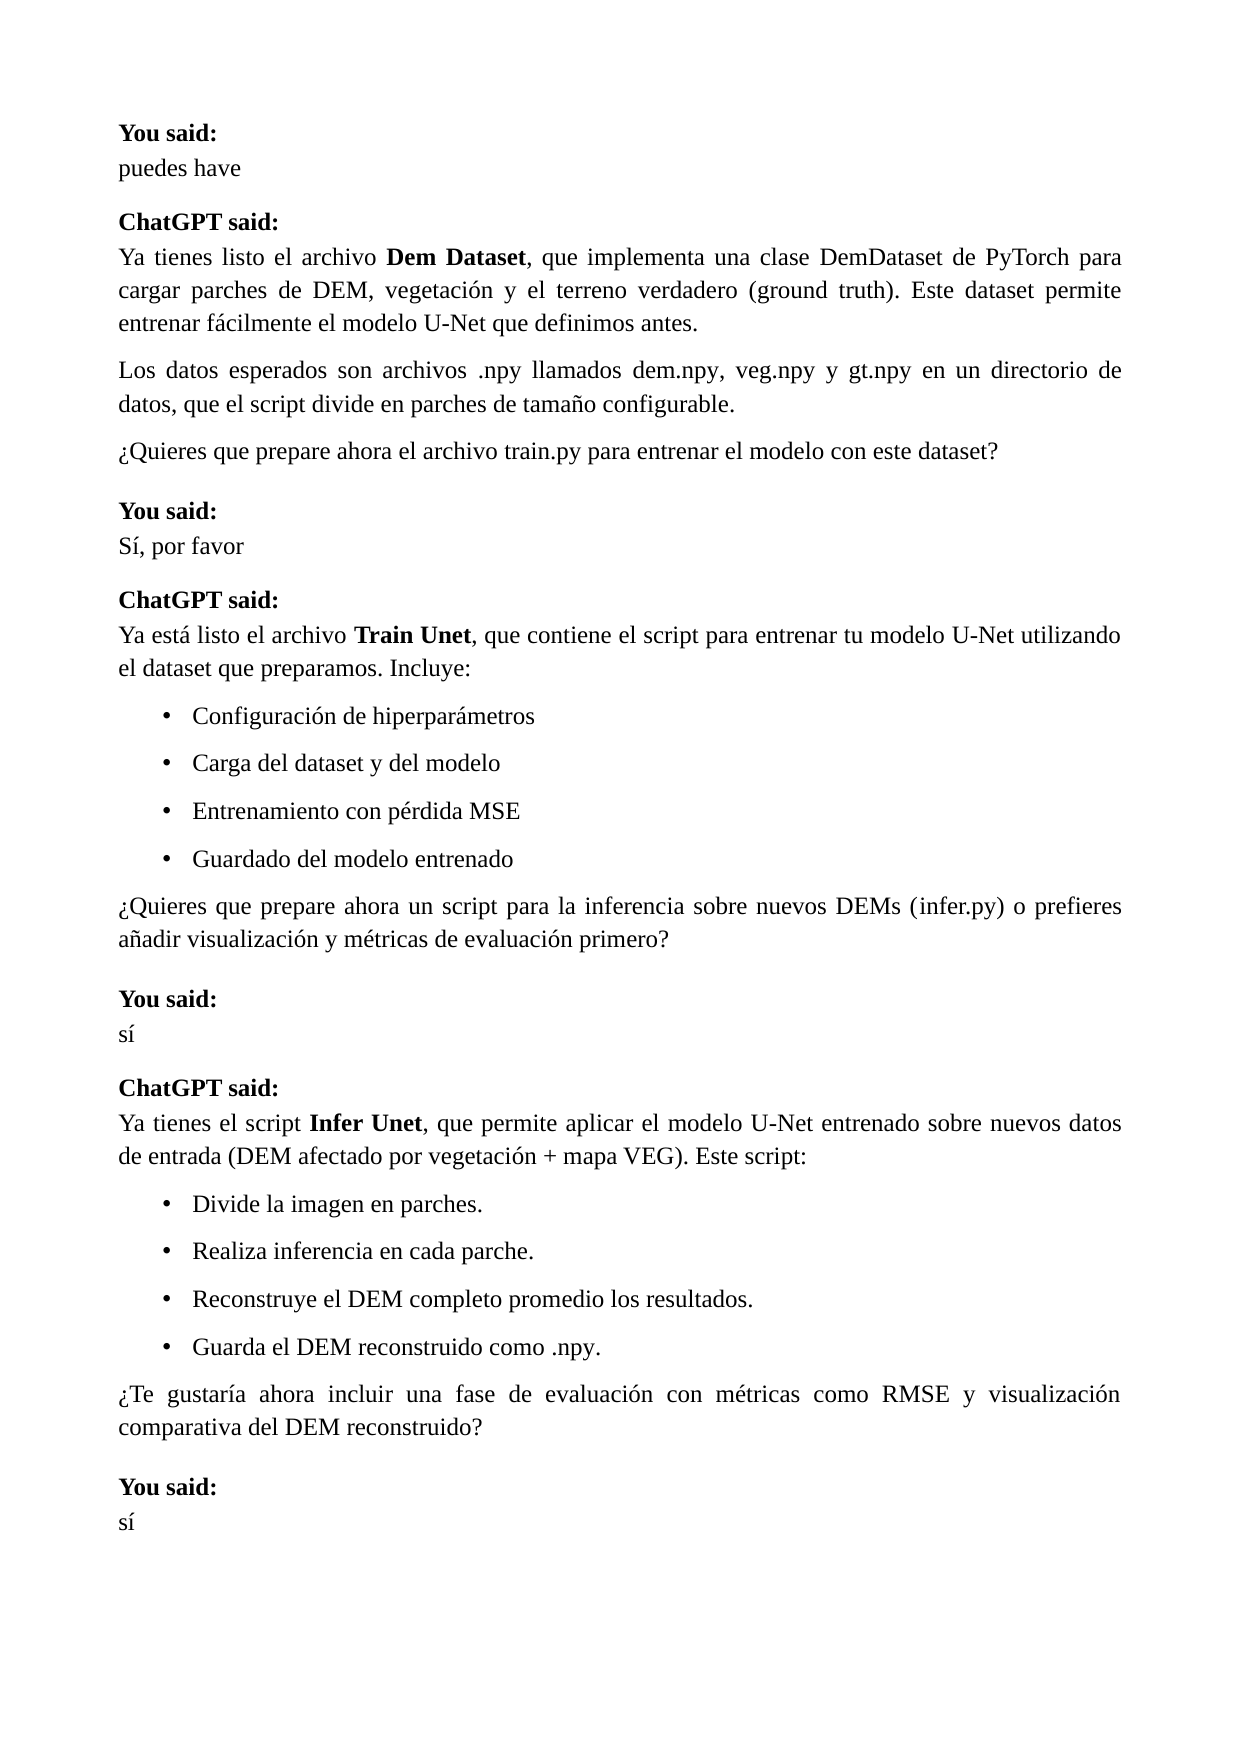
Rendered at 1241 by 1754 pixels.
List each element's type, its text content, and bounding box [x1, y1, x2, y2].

text Ya tienes listo el archivo Dem Dataset, que implementa una clase DemDataset de PyTorch para cargar parches de DEM, vegetación y el terreno verdadero (ground truth). Este dataset permite entrenar fácilmente el modelo U-Net que definimos antes. [118, 242, 1122, 337]
text ¿Te gustaría ahora incluir una fase de evaluación con métricas como RMSE y visualización comparativa del DEM reconstruido? [118, 1379, 1122, 1441]
text sí [118, 1507, 1122, 1536]
list Configuración de hiperparámetros [162, 701, 1122, 729]
text Ya está listo el archivo Train Unet, que contiene el script para entrenar tu modelo U-Net utilizando el dataset que preparamos. Incluye: [118, 620, 1122, 682]
subtitle You said: [118, 984, 1122, 1013]
text ¿Quieres que prepare ahora el archivo train.py para entrenar el modelo con este dataset? [118, 436, 1122, 465]
text sí [118, 1019, 1122, 1048]
text Los datos esperados son archivos .npy llamados dem.npy, veg.npy y gt.npy en un directorio de datos, que el script divide en parches de tamaño configurable. [118, 356, 1122, 417]
list Carga del dataset y del modelo [162, 748, 1122, 777]
list Reconstruye el DEM completo promedio los resultados. [162, 1284, 1122, 1313]
list Guarda el DEM reconstruido como .npy. [162, 1332, 1122, 1360]
subtitle ChatGPT said: [118, 207, 1122, 236]
subtitle ChatGPT said: [118, 1073, 1122, 1102]
subtitle You said: [118, 496, 1122, 525]
subtitle ChatGPT said: [118, 585, 1122, 614]
list Entrenamiento con pérdida MSE [162, 796, 1122, 825]
text ¿Quieres que prepare ahora un script para la inferencia sobre nuevos DEMs (infer.py) o prefieres añadir visualización y métricas de evaluación primero? [118, 891, 1122, 953]
list Guardado del modelo entrenado [162, 844, 1122, 872]
subtitle You said: [118, 1472, 1122, 1501]
text Sí, por favor [118, 531, 1122, 560]
list Realiza inferencia en cada parche. [162, 1236, 1122, 1265]
text Ya tienes el script Infer Unet, que permite aplicar el modelo U-Net entrenado sobre nuevos datos de entrada (DEM afectado por vegetación + mapa VEG). Este script: [118, 1108, 1122, 1170]
text puedes have [118, 153, 1122, 182]
subtitle You said: [118, 118, 1122, 147]
list Divide la imagen en parches. [162, 1189, 1122, 1218]
